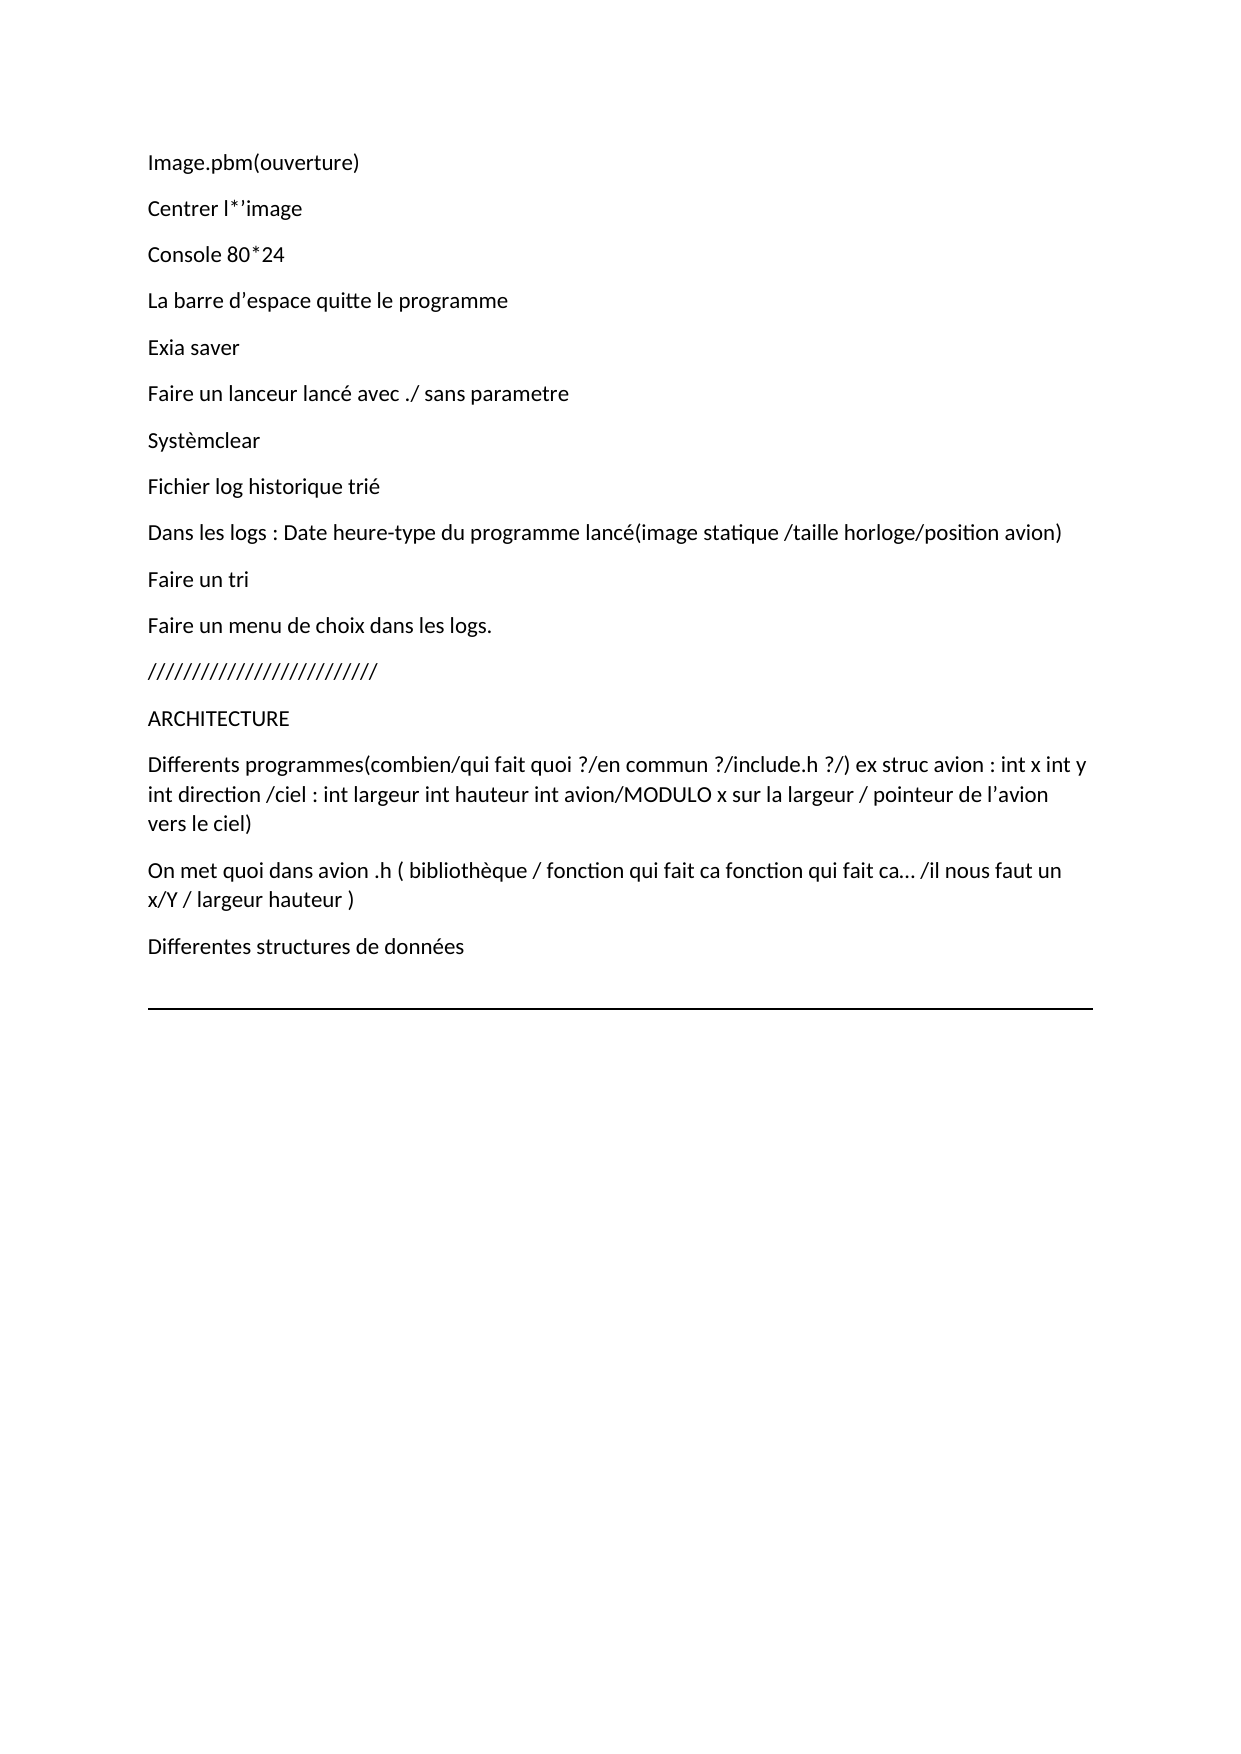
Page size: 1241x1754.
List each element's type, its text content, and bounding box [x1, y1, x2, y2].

text Differentes structures de données [148, 932, 1093, 960]
text Faire un tri [148, 565, 1093, 593]
text Systèmclear [148, 426, 1093, 454]
text Faire un menu de choix dans les logs. [148, 611, 1093, 639]
text La barre d’espace quitte le programme [148, 287, 1093, 315]
text On met quoi dans avion .h ( bibliothèque / fonction qui fait ca fonction qui fait ca… /il nous faut un x/Y / largeur hauteur ) [148, 856, 1093, 914]
text Dans les logs : Date heure-type du programme lancé(image statique /taille horloge/position avion) [148, 518, 1093, 546]
text Console 80*24 [148, 240, 1093, 268]
text Fichier log historique trié [148, 472, 1093, 500]
text Image.pbm(ouverture) [148, 148, 1093, 176]
text ARCHITECTURE [148, 704, 1093, 732]
text Faire un lanceur lancé avec ./ sans parametre [148, 379, 1093, 407]
text Centrer l*’image [148, 194, 1093, 222]
text ////////////////////////// [148, 657, 1093, 686]
text Differents programmes(combien/qui fait quoi ?/en commun ?/include.h ?/) ex struc avion : int x int y int direction /ciel : int largeur int hauteur int avion/MODULO x sur la largeur / pointeur de l’avion vers le ciel) [148, 750, 1093, 838]
text Exia saver [148, 333, 1093, 361]
